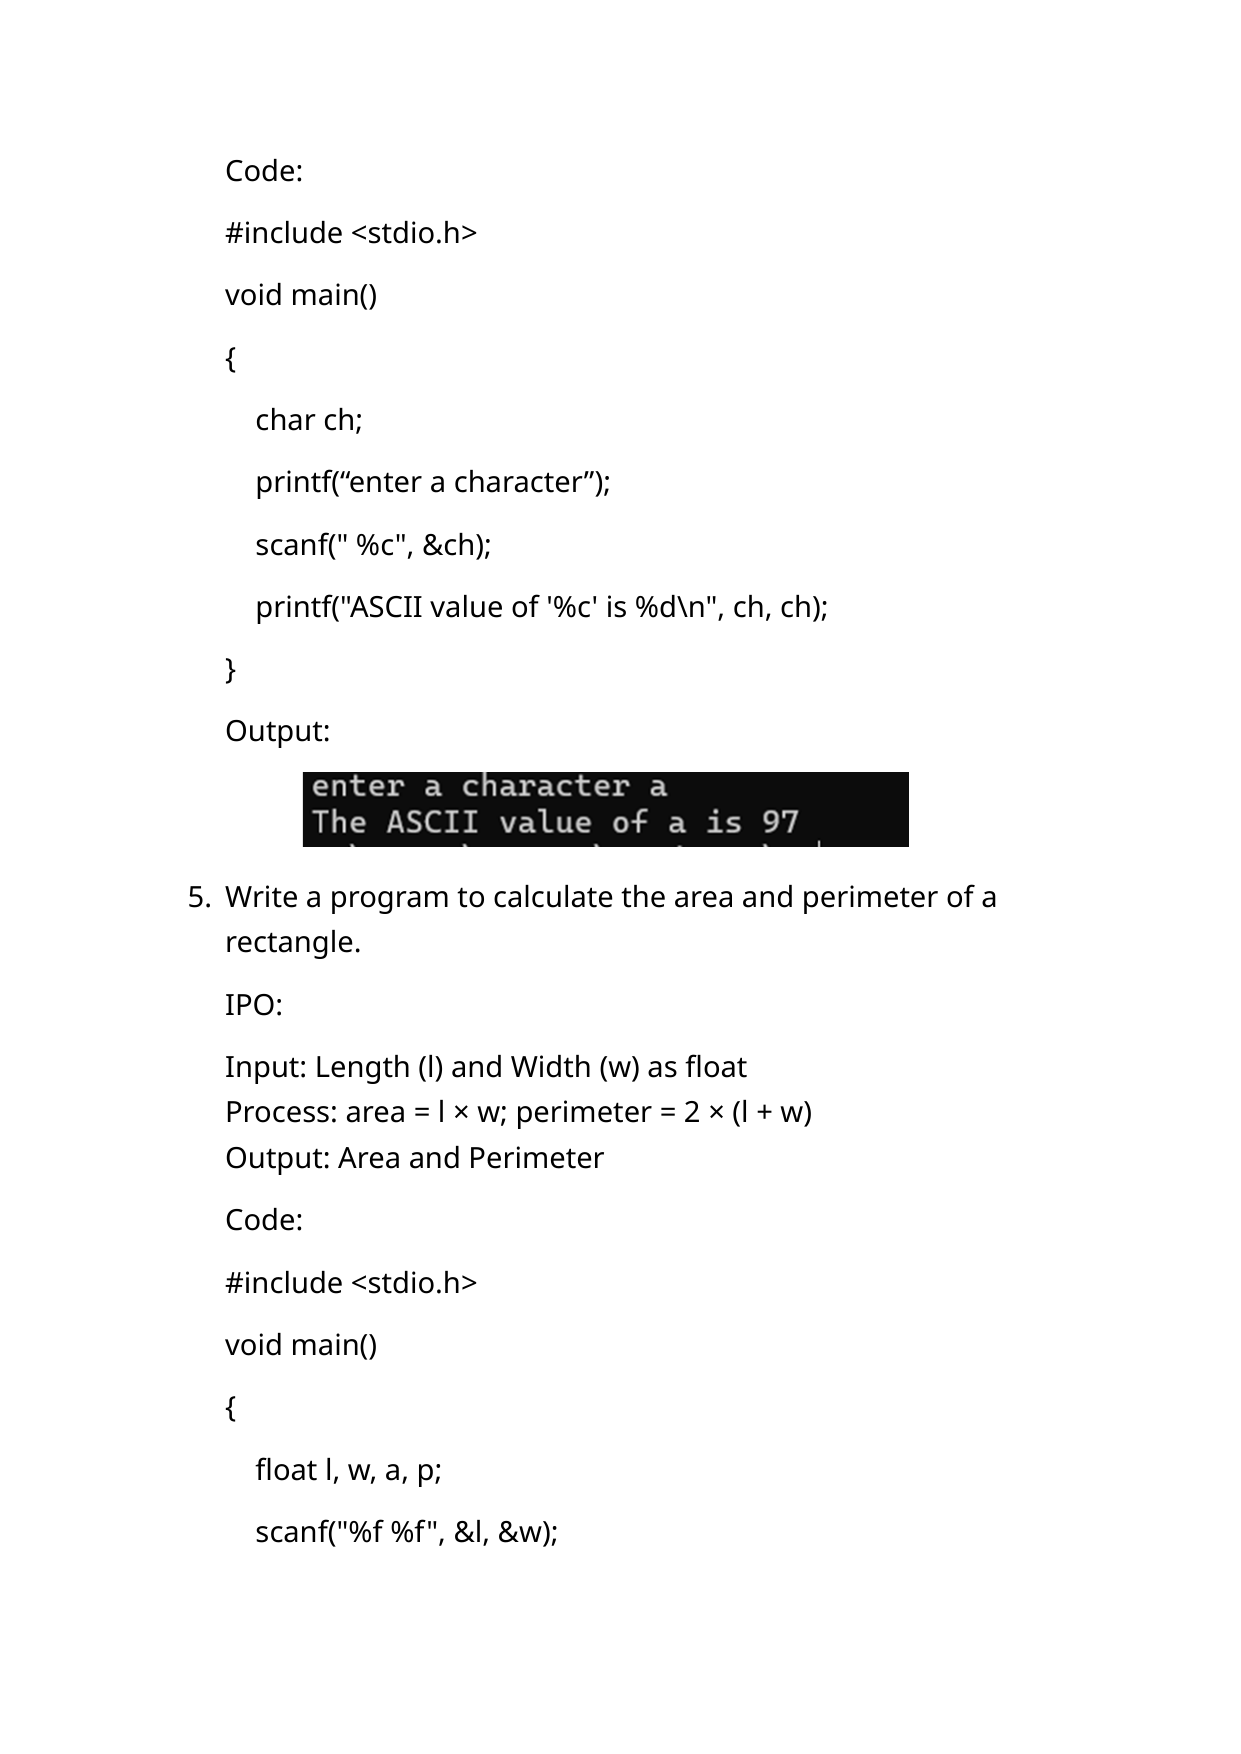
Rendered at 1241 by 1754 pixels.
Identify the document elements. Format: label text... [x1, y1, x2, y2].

list { [225, 337, 1090, 377]
list { [225, 1387, 1090, 1426]
list } [225, 648, 1090, 688]
list Output: [225, 711, 1090, 750]
list char ch; [225, 399, 1090, 439]
list scanf("%f %f", &l, &w); [225, 1511, 1090, 1551]
list Input: Length (l) and Width (w) as float Process: area = l × w; perimeter = 2 × (l + w) Output: Area and Perimeter [225, 1046, 1090, 1177]
list void main() [225, 274, 1090, 314]
list void main() [225, 1324, 1090, 1364]
list Write a program to calculate the area and perimeter of a rectangle. [187, 876, 1090, 961]
list scanf(" %c", &ch); [225, 524, 1090, 563]
list float l, w, a, p; [225, 1449, 1090, 1488]
list Code: [225, 1200, 1090, 1239]
list Code: [225, 150, 1090, 190]
list printf("ASCII value of '%c' is %d\n", ch, ch); [225, 586, 1090, 626]
picture [302, 772, 909, 847]
list #include <stdio.h> [225, 212, 1090, 252]
list #include <stdio.h> [225, 1262, 1090, 1302]
list IPO: [225, 984, 1090, 1023]
list printf(“enter a character”); [225, 461, 1090, 501]
